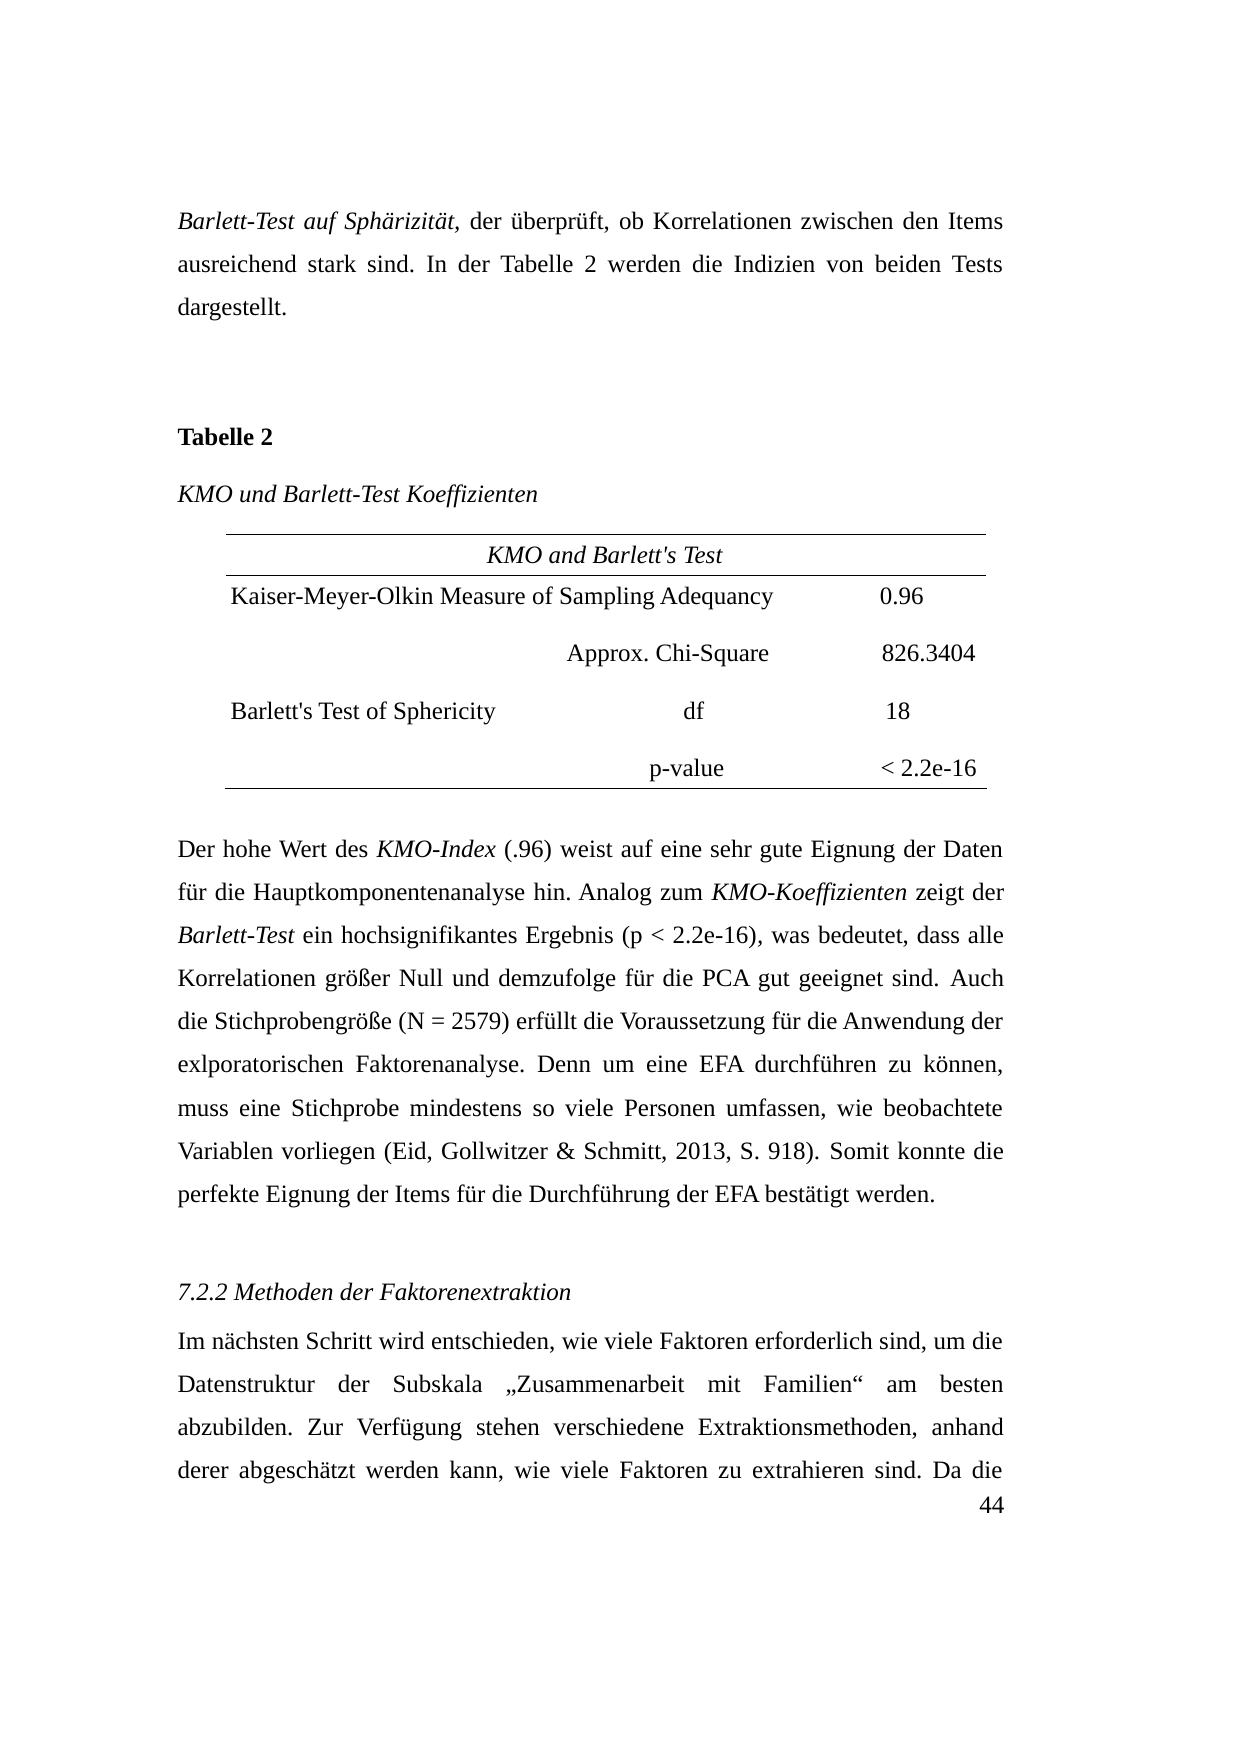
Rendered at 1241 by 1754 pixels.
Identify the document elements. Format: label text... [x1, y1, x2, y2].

table_header KMO and Barlett's Test [226, 535, 986, 575]
text Tabelle 2 [177, 422, 1004, 450]
text KMO und Barlett-Test Koeffizienten [177, 479, 1004, 508]
text 7.2.2 Methoden der Faktorenextraktion [177, 1277, 1004, 1306]
table_cell Kaiser-Meyer-Olkin Measure of Sampling Adequancy 0.96 Approx. Chi-Square 826.3404 Barlett's Test of Sphericity df 18 p-value < 2.2e-16 [226, 576, 986, 788]
text Der hohe Wert des KMO-Index (.96) weist auf eine sehr gute Eignung der Daten für die Hauptkomponentenanalyse hin. Analog zum KMO-Koeffizienten zeigt der Barlett-Test ein hochsignifikantes Ergebnis (p < 2.2e-16), was bedeutet, dass alle Korrelationen größer Null und demzufolge für die PCA gut geeignet sind. Auch die Stichprobengröße (N = 2579) erfüllt die Voraussetzung für die Anwendung der exlporatorischen Faktorenanalyse. Denn um eine EFA durchführen zu können, muss eine Stichprobe mindestens so viele Personen umfassen, wie beobachtete Variablen vorliegen (Eid, Gollwitzer & Schmitt, 2013, S. 918). Somit konnte die perfekte Eignung der Items für die Durchführung der EFA bestätigt werden. [177, 834, 1004, 1208]
text Barlett-Test auf Sphärizität, der überprüft, ob Korrelationen zwischen den Items ausreichend stark sind. In der Tabelle 2 werden die Indizien von beiden Tests dargestellt. [177, 206, 1004, 321]
text Im nächsten Schritt wird entschieden, wie viele Faktoren erforderlich sind, um die Datenstruktur der Subskala „Zusammenarbeit mit Familien“ am besten abzubilden. Zur Verfügung stehen verschiedene Extraktionsmethoden, anhand derer abgeschätzt werden kann, wie viele Faktoren zu extrahieren sind. Da die [177, 1326, 1004, 1484]
